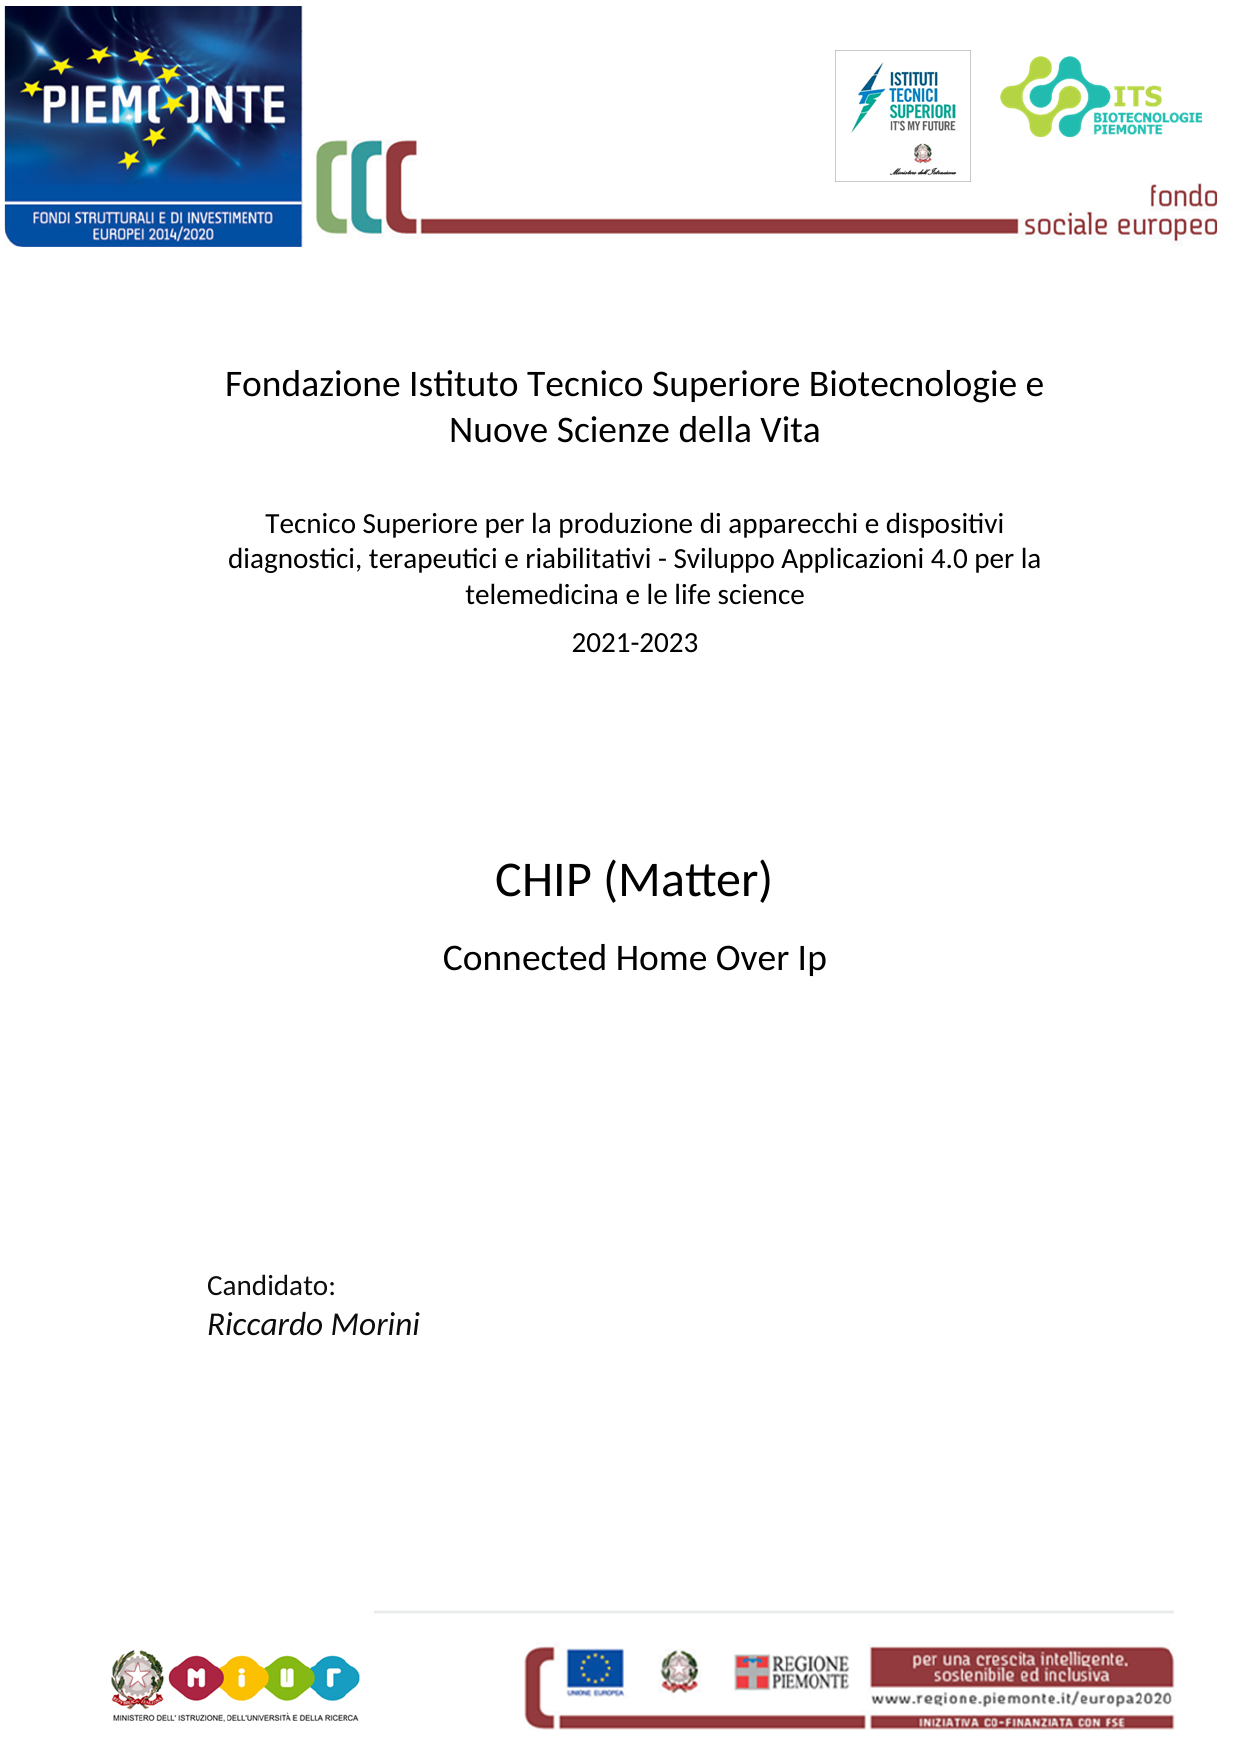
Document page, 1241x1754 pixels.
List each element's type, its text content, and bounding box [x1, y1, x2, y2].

picture [4, 6, 1218, 247]
text Connected Home Over Ip [207, 934, 1063, 980]
text Tecnico Superiore per la produzione di apparecchi e dispositivi diagnostici, terapeutici e riabilitativi - Sviluppo Applicazioni 4.0 per la telemedicina e le life science [207, 505, 1063, 612]
text CHIP (Matter) [207, 848, 1063, 909]
text Riccardo Morini [207, 1303, 1063, 1343]
text 2021-2023 [207, 624, 1063, 660]
picture [111, 1598, 1198, 1736]
text Fondazione Istituto Tecnico Superiore Biotecnologie e Nuove Scienze della Vita [207, 360, 1063, 452]
text Candidato: [207, 1267, 1063, 1303]
